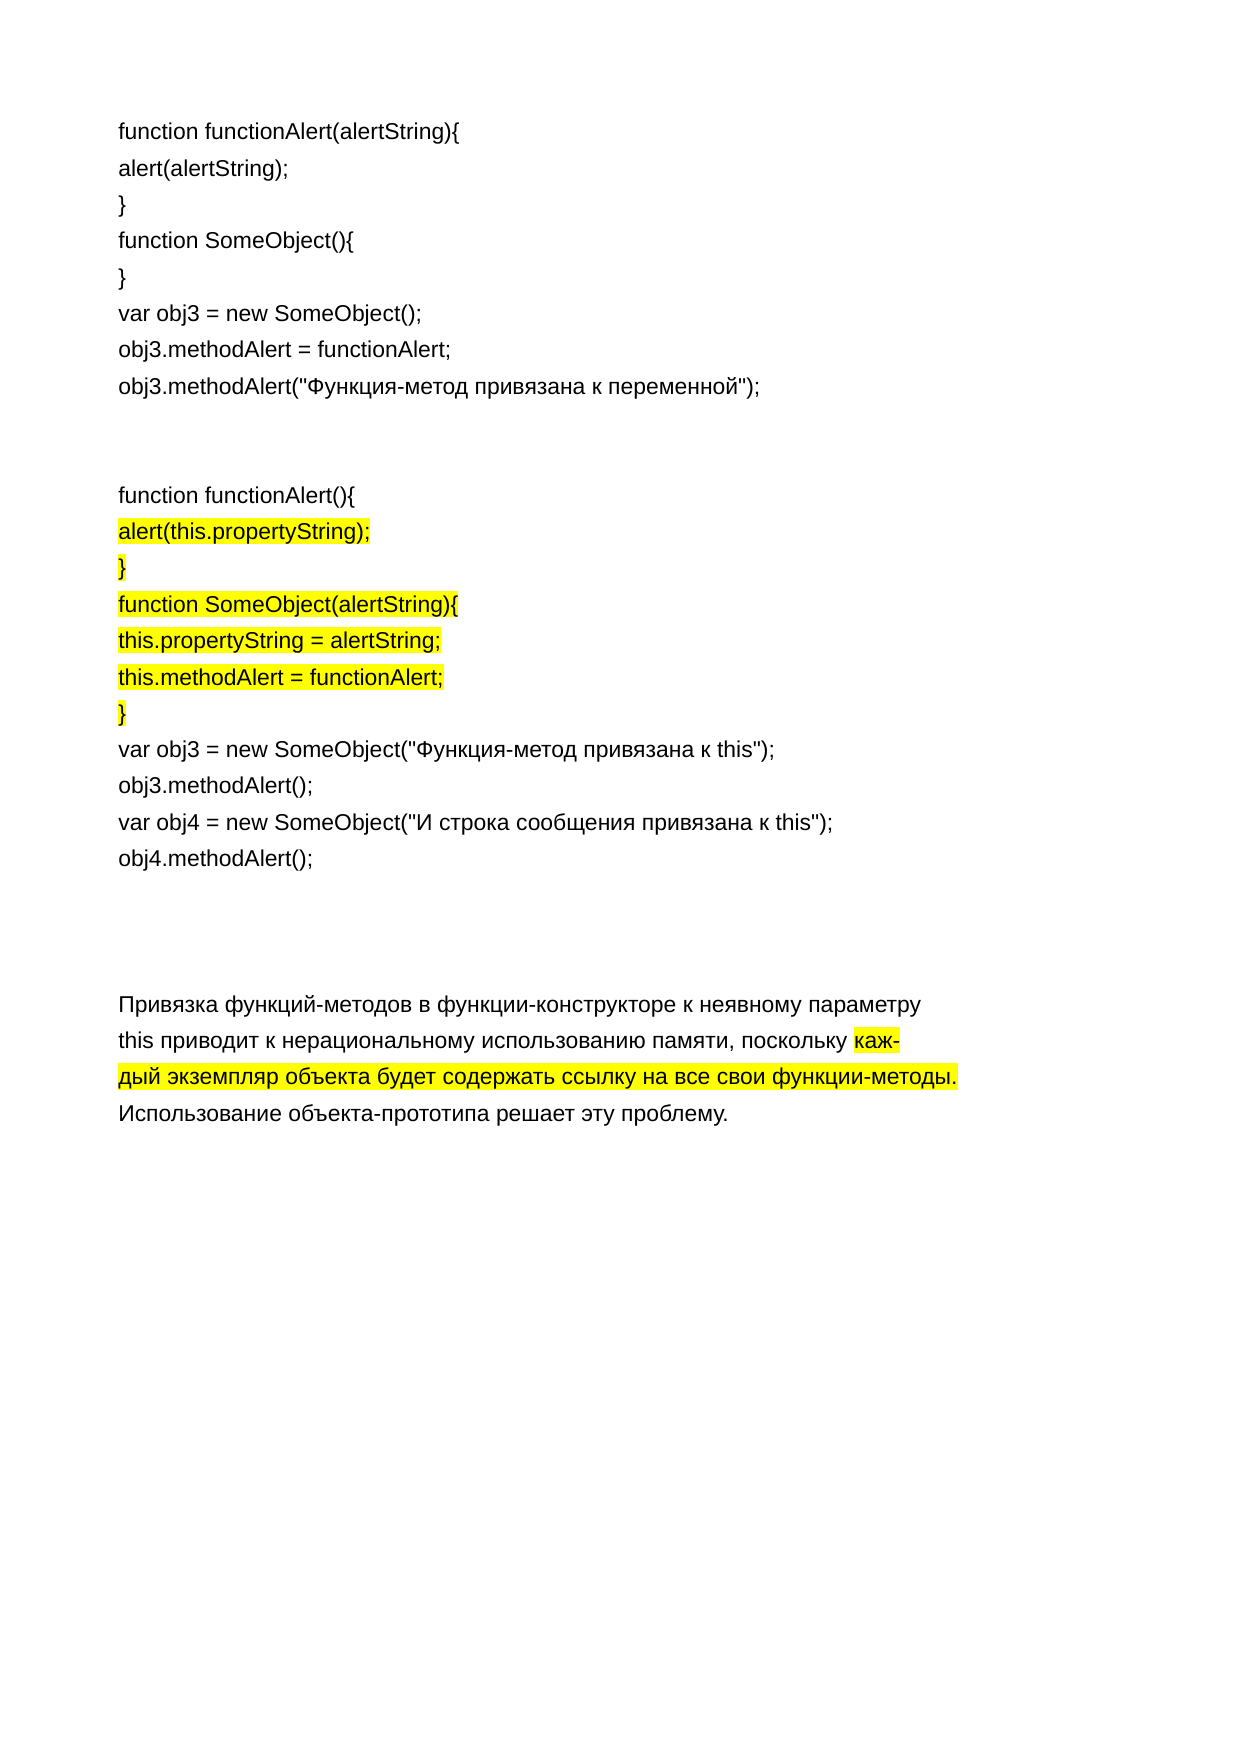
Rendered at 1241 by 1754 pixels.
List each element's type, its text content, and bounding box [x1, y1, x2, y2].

text obj3.methodAlert(); [118, 772, 1122, 799]
text function functionAlert(alertString){ [118, 118, 1122, 144]
text alert(this.propertyString); [118, 518, 1122, 544]
text this приводит к нерациональному использованию памяти, поскольку каж- [118, 1027, 1122, 1053]
text var obj3 = new SomeObject(); [118, 300, 1122, 326]
text function SomeObject(alertString){ [118, 591, 1122, 617]
text дый экземпляр объекта будет содержать ссылку на все свои функции-методы. [118, 1063, 1122, 1090]
text this.propertyString = alertString; [118, 627, 1122, 653]
text Привязка функций-методов в функции-конструкторе к неявному параметру [118, 991, 1122, 1017]
text Использование объекта-прототипа решает эту проблему. [118, 1100, 1122, 1161]
text } [118, 191, 1122, 217]
text var obj4 = new SomeObject("И строка сообщения привязана к this"); [118, 809, 1122, 835]
text alert(alertString); [118, 154, 1122, 181]
text obj3.methodAlert = functionAlert; [118, 336, 1122, 363]
text } [118, 263, 1122, 290]
text } [118, 554, 1122, 581]
text } [118, 700, 1122, 726]
text var obj3 = new SomeObject("Функция-метод привязана к this"); [118, 736, 1122, 762]
text this.methodAlert = functionAlert; [118, 663, 1122, 690]
text function functionAlert(){ [118, 482, 1122, 508]
text obj4.methodAlert(); [118, 845, 1122, 872]
text function SomeObject(){ [118, 227, 1122, 253]
text obj3.methodAlert("Функция-метод привязана к переменной"); [118, 373, 1122, 399]
